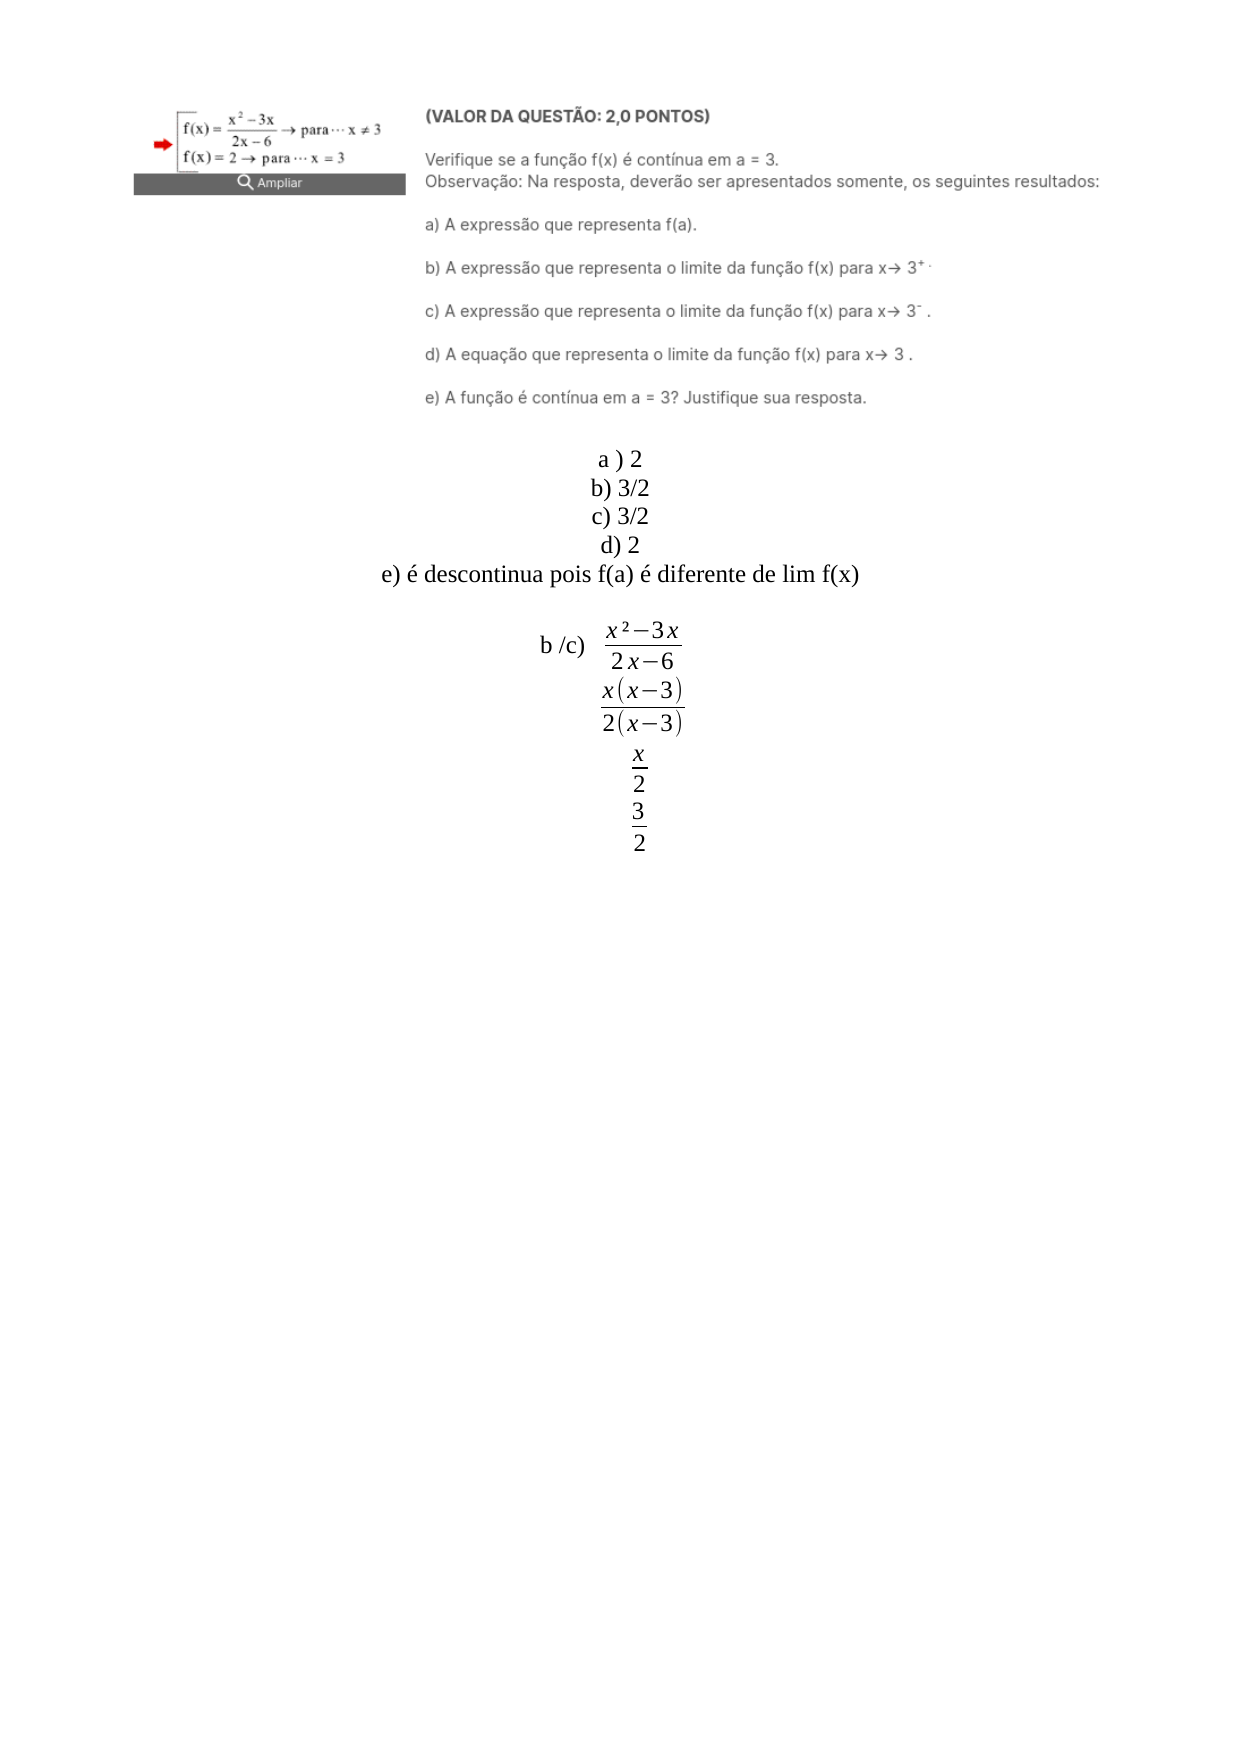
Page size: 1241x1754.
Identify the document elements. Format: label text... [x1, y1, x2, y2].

text b) 3/2 [118, 473, 1122, 501]
text c) 3/2 [118, 501, 1122, 530]
text e) é descontinua pois f(a) é diferente de lim f(x) [118, 559, 1122, 588]
text d) 2 [118, 530, 1122, 559]
text b /c) [118, 616, 1122, 675]
text a ) 2 [118, 444, 1122, 473]
picture [118, 79, 1123, 416]
